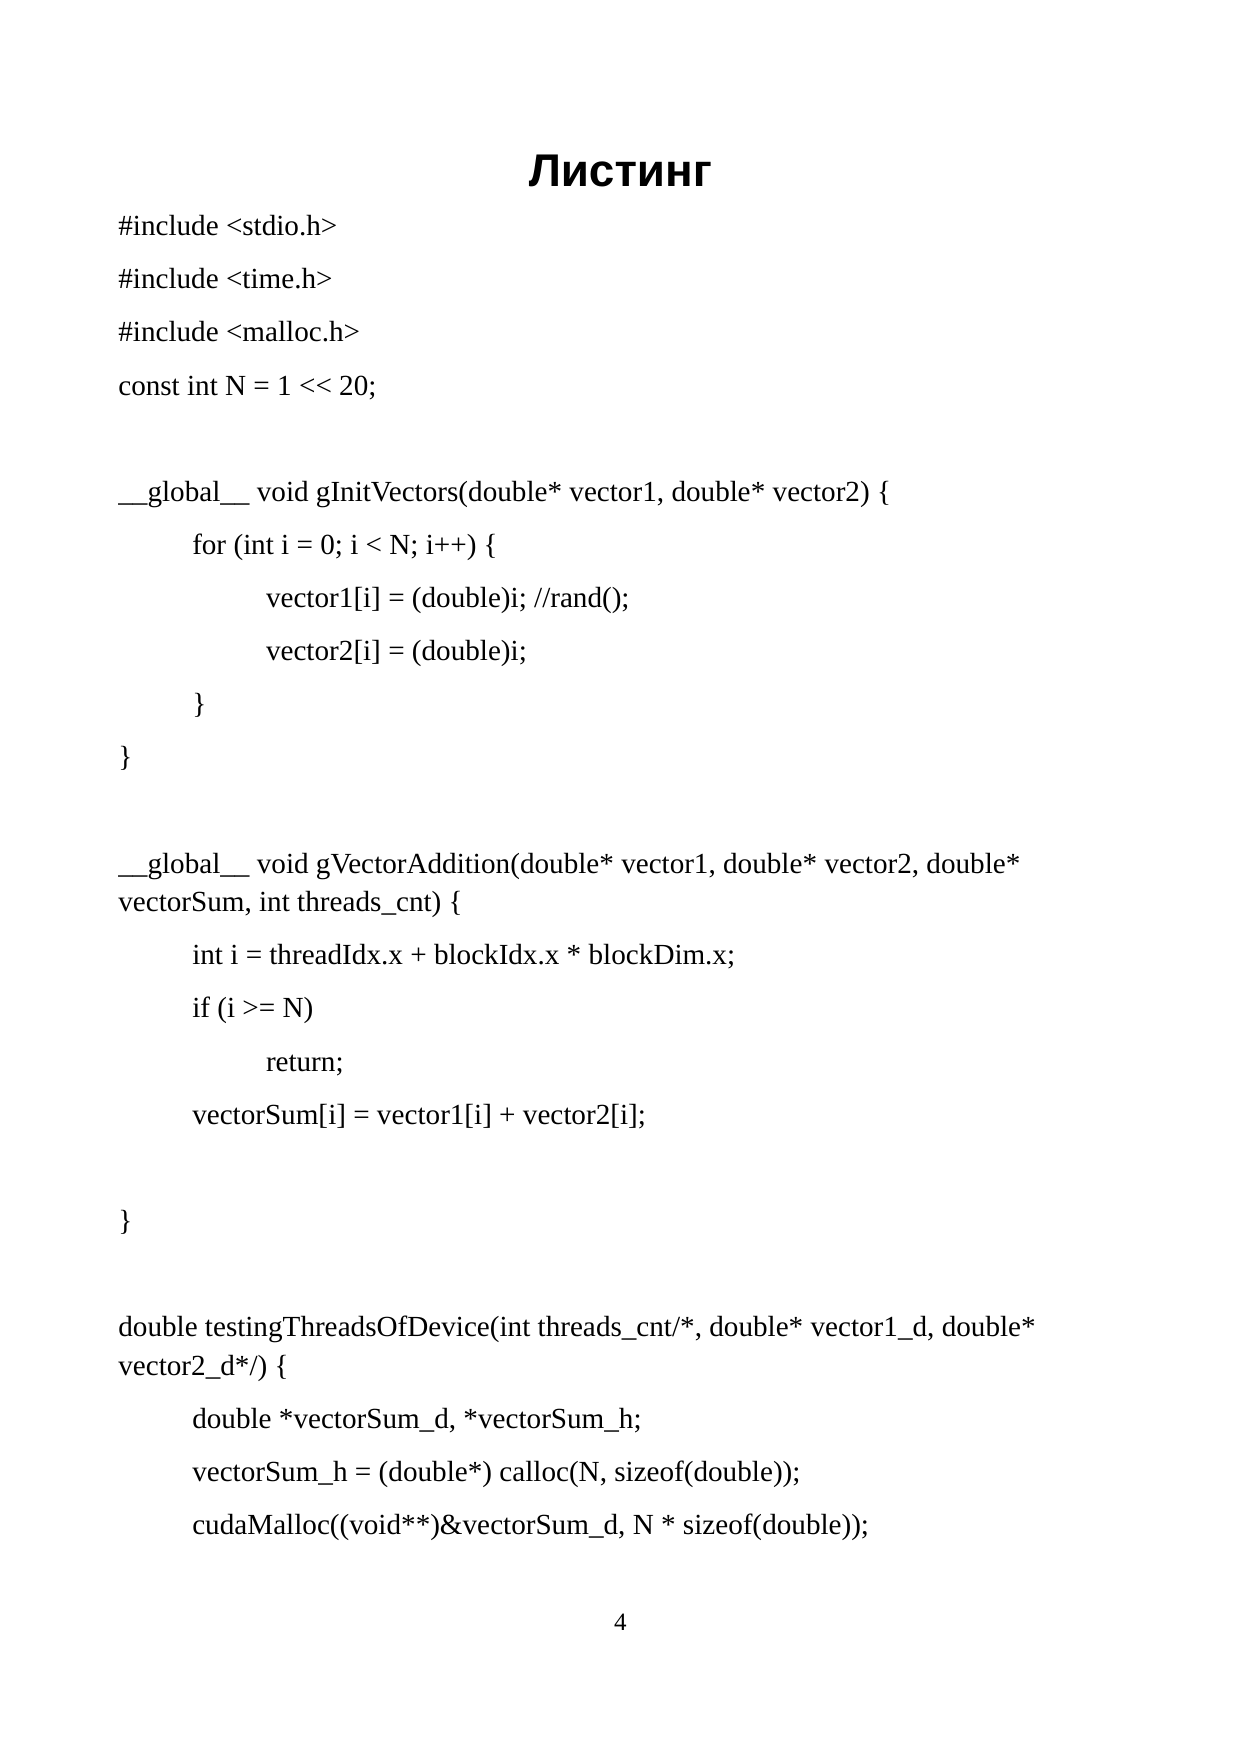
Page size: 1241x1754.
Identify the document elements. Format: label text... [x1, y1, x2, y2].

text } [118, 686, 1122, 720]
text vector2[i] = (double)i; [118, 633, 1122, 667]
text int i = threadIdx.x + blockIdx.x * blockDim.x; [118, 937, 1122, 971]
text cudaMalloc((void**)&vectorSum_d, N * sizeof(double)); [118, 1507, 1122, 1541]
subtitle Листинг [118, 143, 1122, 196]
text #include <stdio.h> [118, 208, 1122, 242]
text #include <time.h> [118, 261, 1122, 295]
text __global__ void gVectorAddition(double* vector1, double* vector2, double* vectorSum, int threads_cnt) { [118, 846, 1122, 918]
text } [118, 739, 1122, 773]
text vector1[i] = (double)i; //rand(); [118, 580, 1122, 614]
text if (i >= N) [118, 991, 1122, 1024]
text __global__ void gInitVectors(double* vector1, double* vector2) { [118, 474, 1122, 507]
text #include <malloc.h> [118, 314, 1122, 348]
text vectorSum[i] = vector1[i] + vector2[i]; [118, 1097, 1122, 1130]
text } [118, 1203, 1122, 1237]
text for (int i = 0; i < N; i++) { [118, 527, 1122, 561]
text double *vectorSum_d, *vectorSum_h; [118, 1401, 1122, 1434]
text vectorSum_h = (double*) calloc(N, sizeof(double)); [118, 1454, 1122, 1488]
text return; [118, 1044, 1122, 1077]
text double testingThreadsOfDevice(int threads_cnt/*, double* vector1_d, double* vector2_d*/) { [118, 1309, 1122, 1381]
text const int N = 1 << 20; [118, 368, 1122, 401]
